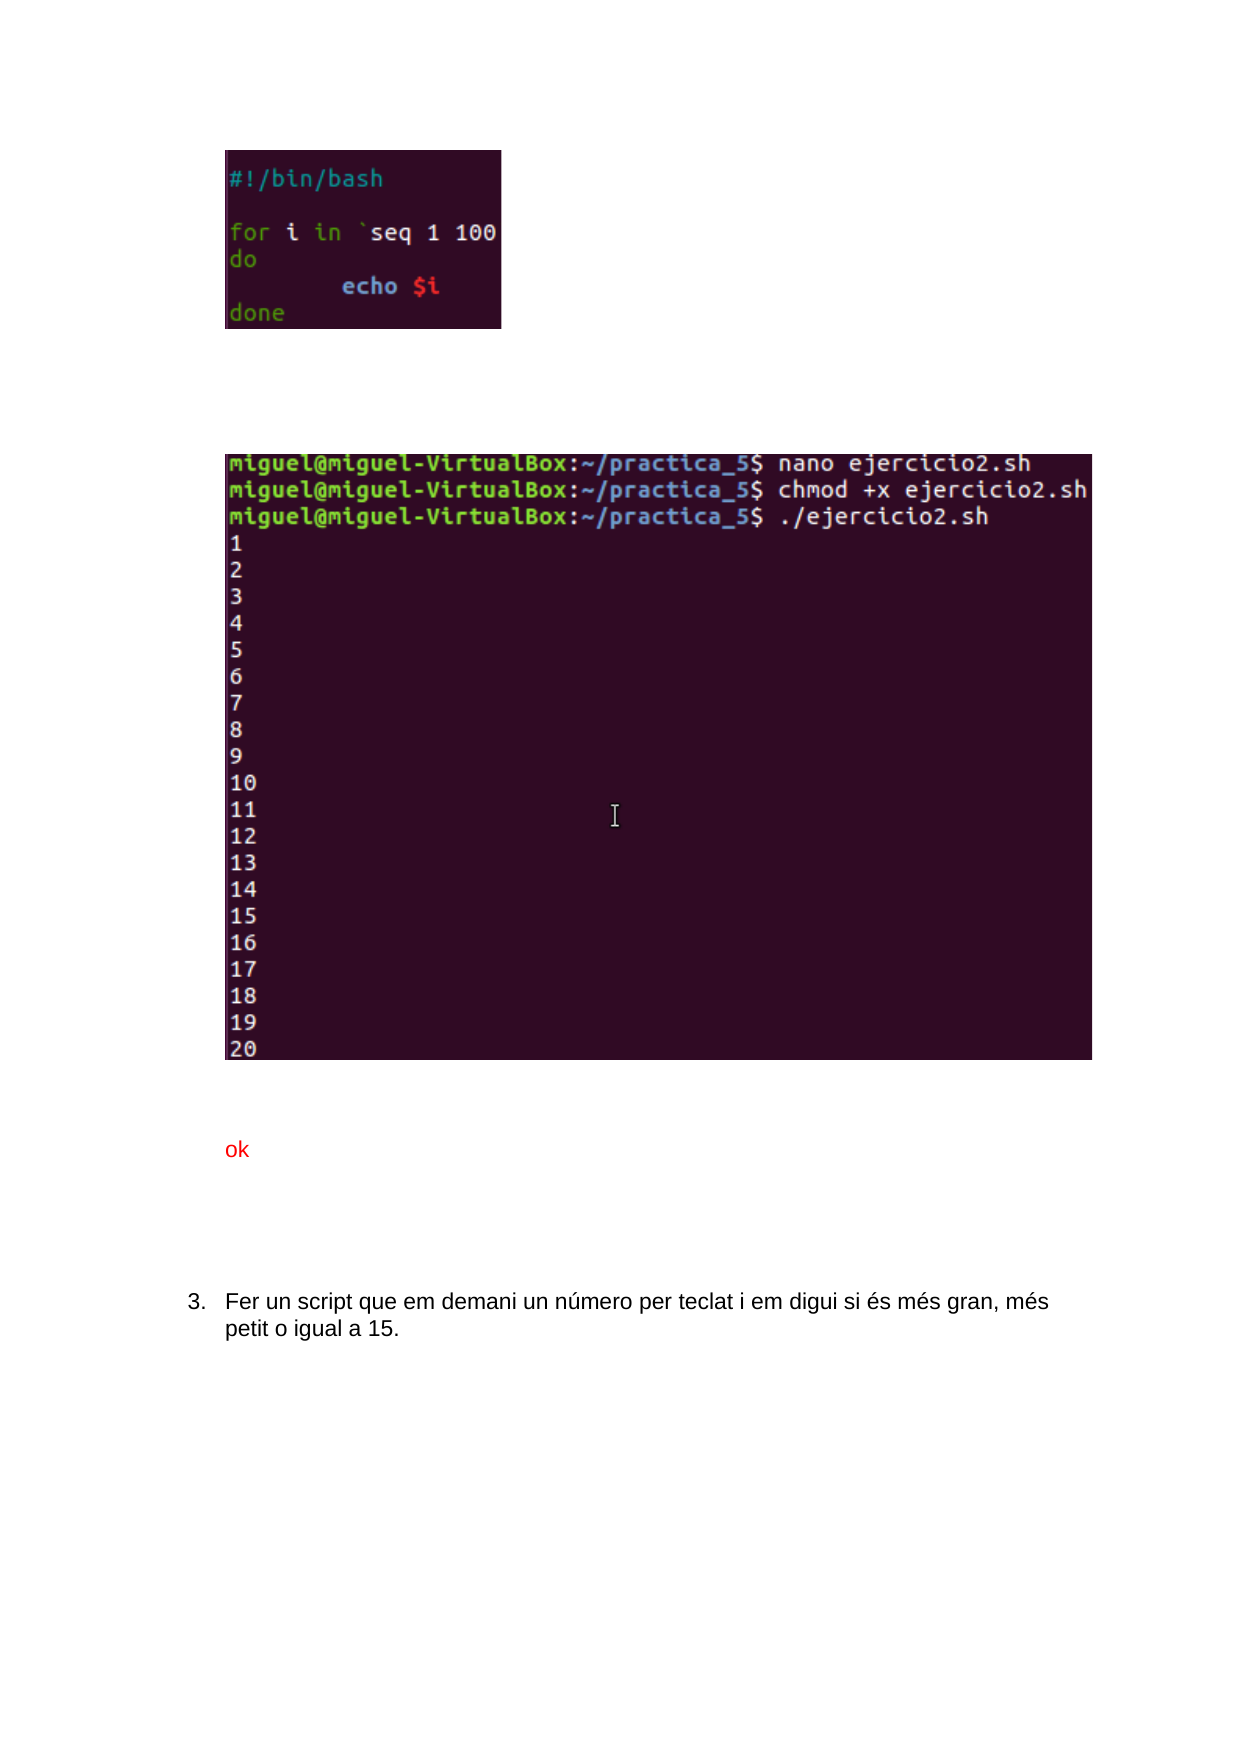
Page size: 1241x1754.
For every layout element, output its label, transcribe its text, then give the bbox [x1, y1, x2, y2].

list Fer un script que em demani un número per teclat i em digui si és més gran, més petit o igual a 15. [187, 1288, 1090, 1341]
text ok [225, 1136, 1090, 1162]
